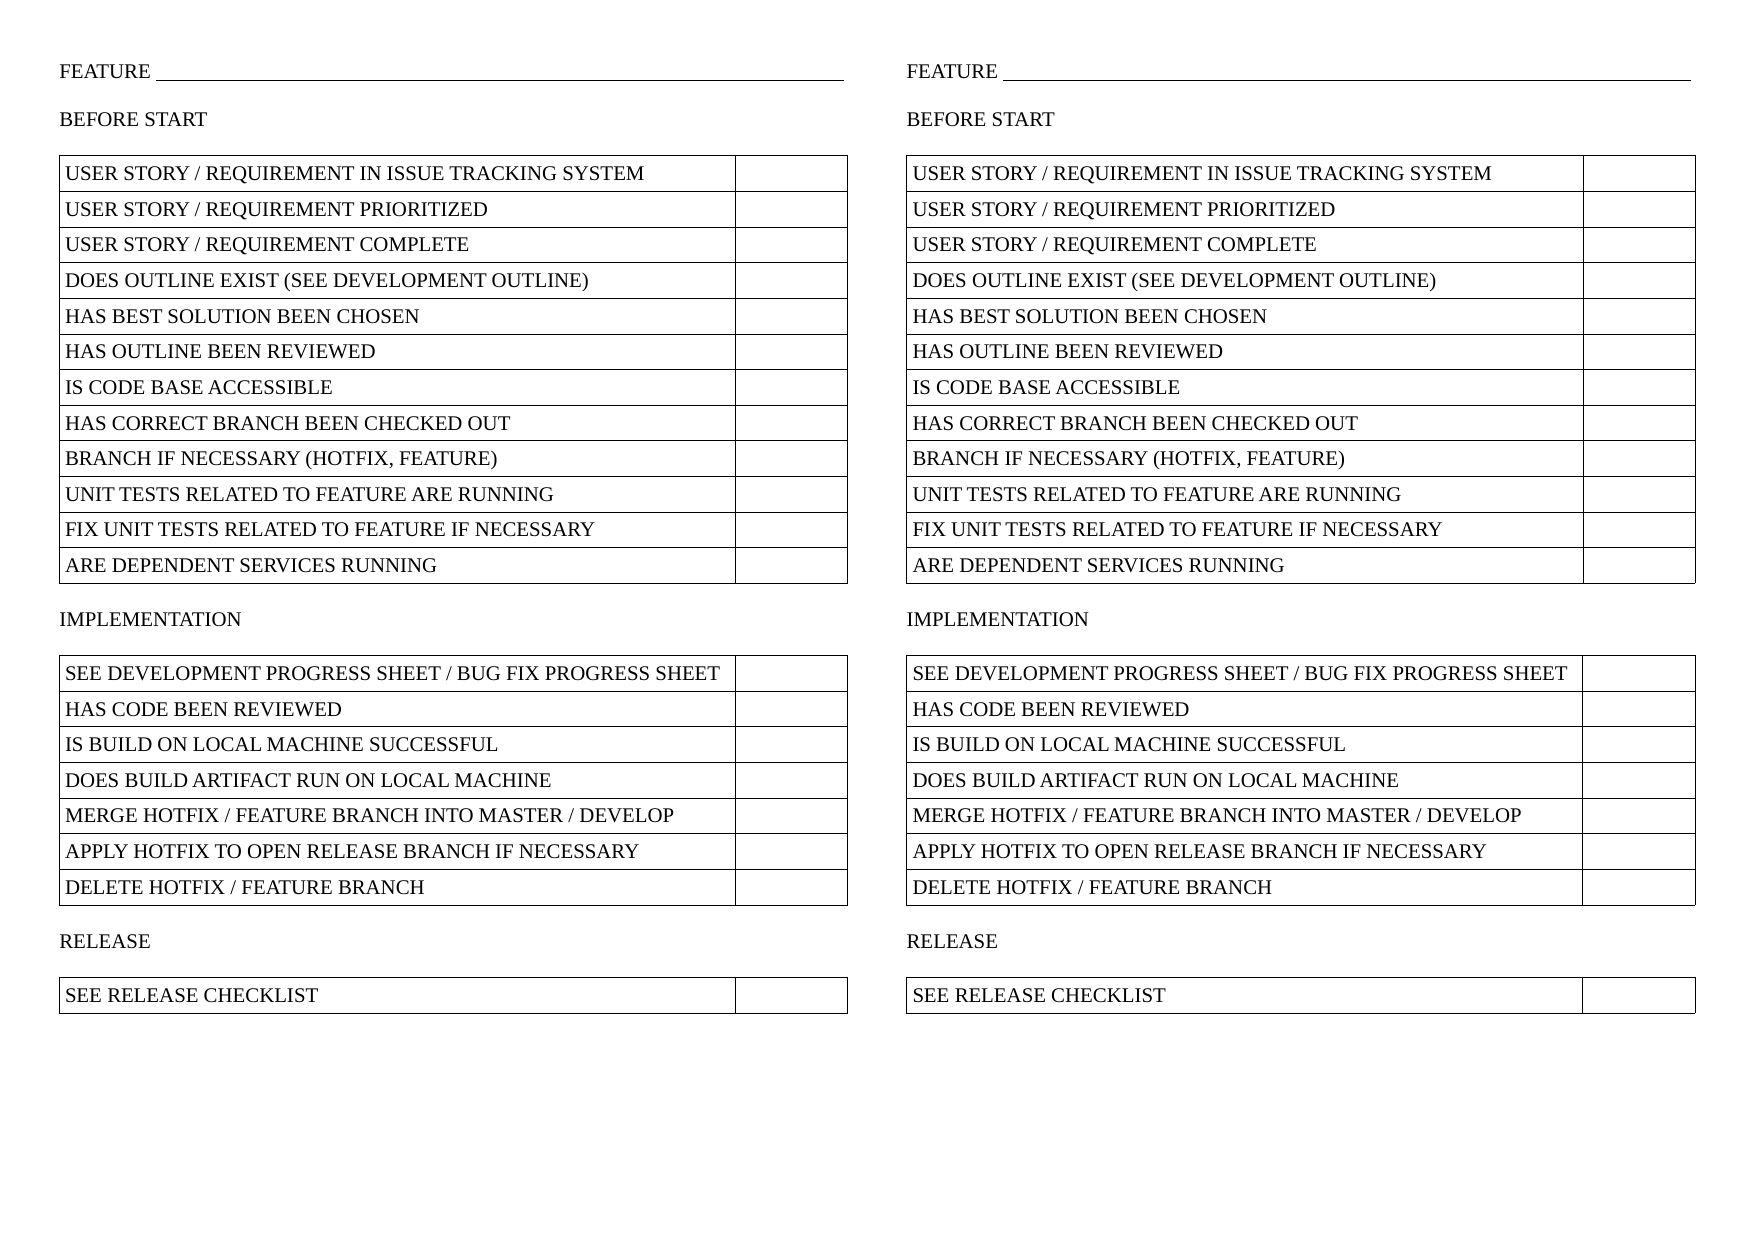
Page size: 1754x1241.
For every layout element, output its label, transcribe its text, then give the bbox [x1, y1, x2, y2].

table_cell [1584, 441, 1695, 476]
table_cell [1584, 406, 1695, 440]
table_cell UNIT TESTS RELATED TO FEATURE ARE RUNNING [907, 477, 1583, 512]
table_cell [1583, 870, 1695, 904]
table_cell [1584, 513, 1695, 547]
table_cell [1584, 192, 1695, 227]
table_cell [736, 228, 847, 262]
table_cell HAS CORRECT BRANCH BEEN CHECKED OUT [907, 406, 1583, 440]
table_cell FIX UNIT TESTS RELATED TO FEATURE IF NECESSARY [60, 513, 735, 547]
table_cell [736, 834, 847, 869]
table_header SEE RELEASE CHECKLIST [60, 978, 735, 1012]
table_cell DELETE HOTFIX / FEATURE BRANCH [60, 870, 735, 904]
table_cell [736, 335, 847, 369]
text RELEASE [906, 929, 1695, 953]
table_cell FIX UNIT TESTS RELATED TO FEATURE IF NECESSARY [907, 513, 1583, 547]
text RELEASE [59, 929, 847, 953]
table_cell [1584, 370, 1695, 405]
table_cell [736, 763, 847, 798]
table_header [1583, 656, 1695, 691]
table_cell [1584, 299, 1695, 333]
table_header SEE DEVELOPMENT PROGRESS SHEET / BUG FIX PROGRESS SHEET [907, 656, 1582, 691]
table_cell USER STORY / REQUIREMENT PRIORITIZED [907, 192, 1583, 227]
table_cell HAS BEST SOLUTION BEEN CHOSEN [60, 299, 735, 333]
table_cell [1583, 692, 1695, 726]
table_cell HAS OUTLINE BEEN REVIEWED [60, 335, 735, 369]
table_cell IS BUILD ON LOCAL MACHINE SUCCESSFUL [60, 727, 735, 762]
table_cell HAS OUTLINE BEEN REVIEWED [907, 335, 1583, 369]
table_cell HAS CODE BEEN REVIEWED [907, 692, 1582, 726]
table_cell USER STORY / REQUIREMENT PRIORITIZED [60, 192, 735, 227]
table_header USER STORY / REQUIREMENT IN ISSUE TRACKING SYSTEM [907, 156, 1583, 191]
table_cell APPLY HOTFIX TO OPEN RELEASE BRANCH IF NECESSARY [907, 834, 1582, 869]
table_cell [736, 870, 847, 904]
text BEFORE START [906, 107, 1695, 131]
table_cell MERGE HOTFIX / FEATURE BRANCH INTO MASTER / DEVELOP [907, 799, 1582, 833]
table_cell [1584, 335, 1695, 369]
table_cell ARE DEPENDENT SERVICES RUNNING [907, 548, 1583, 583]
table_cell [736, 477, 847, 512]
table_cell [736, 799, 847, 833]
table_cell [1583, 727, 1695, 762]
text FEATURE [906, 59, 1695, 83]
table_cell [1584, 548, 1695, 583]
table_cell ARE DEPENDENT SERVICES RUNNING [60, 548, 735, 583]
table_cell [736, 299, 847, 333]
table_cell MERGE HOTFIX / FEATURE BRANCH INTO MASTER / DEVELOP [60, 799, 735, 833]
table_cell [1583, 834, 1695, 869]
table_cell [736, 192, 847, 227]
text BEFORE START [59, 107, 847, 131]
table_cell DOES OUTLINE EXIST (SEE DEVELOPMENT OUTLINE) [907, 263, 1583, 298]
table_header SEE DEVELOPMENT PROGRESS SHEET / BUG FIX PROGRESS SHEET [60, 656, 735, 691]
table_header [1583, 978, 1695, 1012]
table_header SEE RELEASE CHECKLIST [907, 978, 1582, 1012]
text IMPLEMENTATION [906, 607, 1695, 631]
table_cell IS BUILD ON LOCAL MACHINE SUCCESSFUL [907, 727, 1582, 762]
table_cell DELETE HOTFIX / FEATURE BRANCH [907, 870, 1582, 904]
text FEATURE [59, 59, 847, 83]
table_cell IS CODE BASE ACCESSIBLE [60, 370, 735, 405]
table_cell HAS CODE BEEN REVIEWED [60, 692, 735, 726]
table_cell [736, 692, 847, 726]
table_cell DOES OUTLINE EXIST (SEE DEVELOPMENT OUTLINE) [60, 263, 735, 298]
table_cell [736, 513, 847, 547]
table_header [736, 978, 847, 1012]
table_cell [736, 263, 847, 298]
table_cell [736, 441, 847, 476]
table_cell UNIT TESTS RELATED TO FEATURE ARE RUNNING [60, 477, 735, 512]
table_cell BRANCH IF NECESSARY (HOTFIX, FEATURE) [60, 441, 735, 476]
table_cell [1584, 477, 1695, 512]
table_cell [1583, 763, 1695, 798]
table_cell HAS BEST SOLUTION BEEN CHOSEN [907, 299, 1583, 333]
table_header USER STORY / REQUIREMENT IN ISSUE TRACKING SYSTEM [60, 156, 735, 191]
table_cell [1583, 799, 1695, 833]
table_header [1584, 156, 1695, 191]
table_header [736, 156, 847, 191]
table_cell HAS CORRECT BRANCH BEEN CHECKED OUT [60, 406, 735, 440]
table_cell BRANCH IF NECESSARY (HOTFIX, FEATURE) [907, 441, 1583, 476]
table_cell [1584, 228, 1695, 262]
table_cell IS CODE BASE ACCESSIBLE [907, 370, 1583, 405]
table_cell [736, 727, 847, 762]
table_cell DOES BUILD ARTIFACT RUN ON LOCAL MACHINE [907, 763, 1582, 798]
table_cell DOES BUILD ARTIFACT RUN ON LOCAL MACHINE [60, 763, 735, 798]
table_cell USER STORY / REQUIREMENT COMPLETE [60, 228, 735, 262]
table_cell [736, 370, 847, 405]
table_cell [1584, 263, 1695, 298]
table_cell USER STORY / REQUIREMENT COMPLETE [907, 228, 1583, 262]
table_cell [736, 406, 847, 440]
text IMPLEMENTATION [59, 607, 847, 631]
table_cell APPLY HOTFIX TO OPEN RELEASE BRANCH IF NECESSARY [60, 834, 735, 869]
table_header [736, 656, 847, 691]
table_cell [736, 548, 847, 583]
